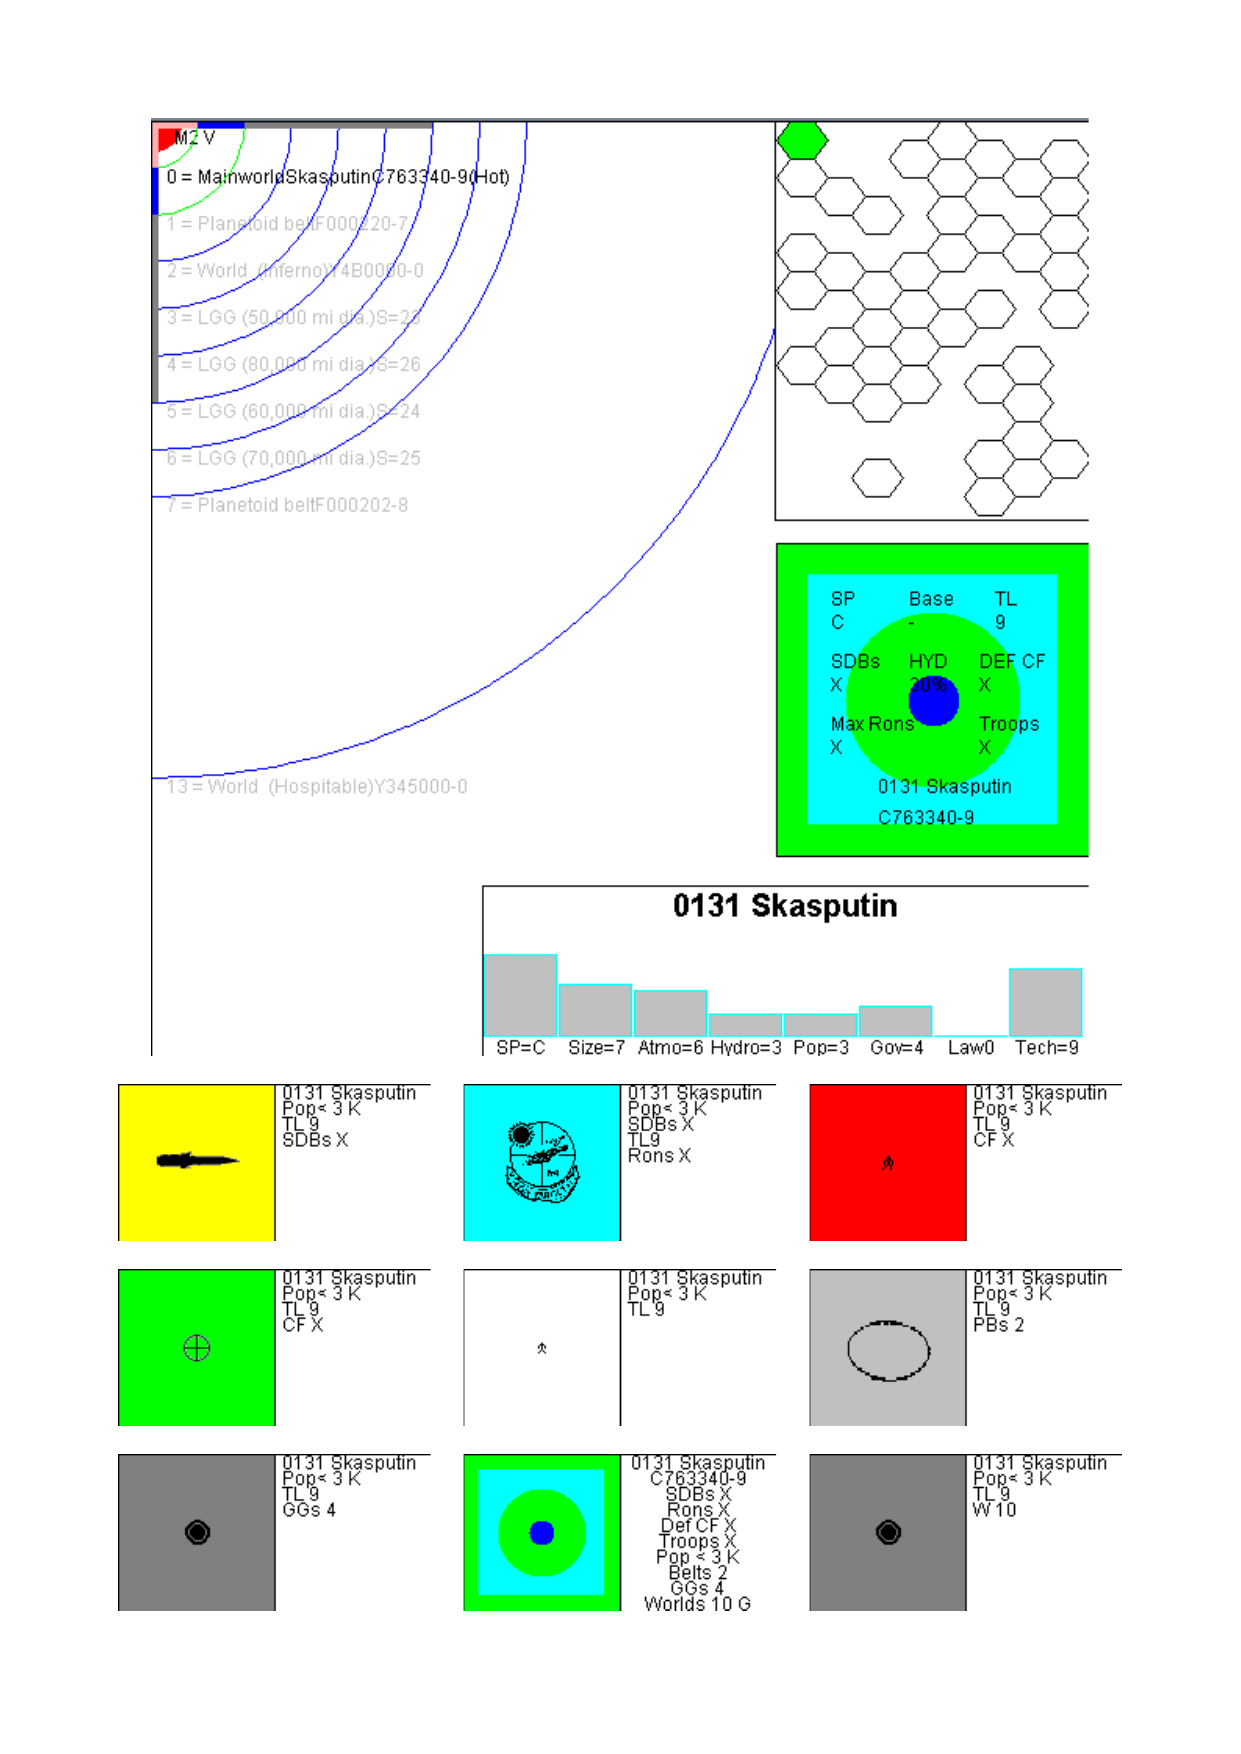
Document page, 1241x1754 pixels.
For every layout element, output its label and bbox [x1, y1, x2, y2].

picture [809, 1269, 1122, 1426]
picture [118, 1084, 431, 1241]
picture [118, 1454, 431, 1611]
picture [463, 1084, 777, 1241]
picture [809, 1454, 1122, 1611]
picture [118, 1269, 431, 1426]
picture [809, 1084, 1122, 1241]
picture [151, 118, 1089, 1056]
picture [463, 1269, 777, 1426]
picture [463, 1454, 777, 1611]
